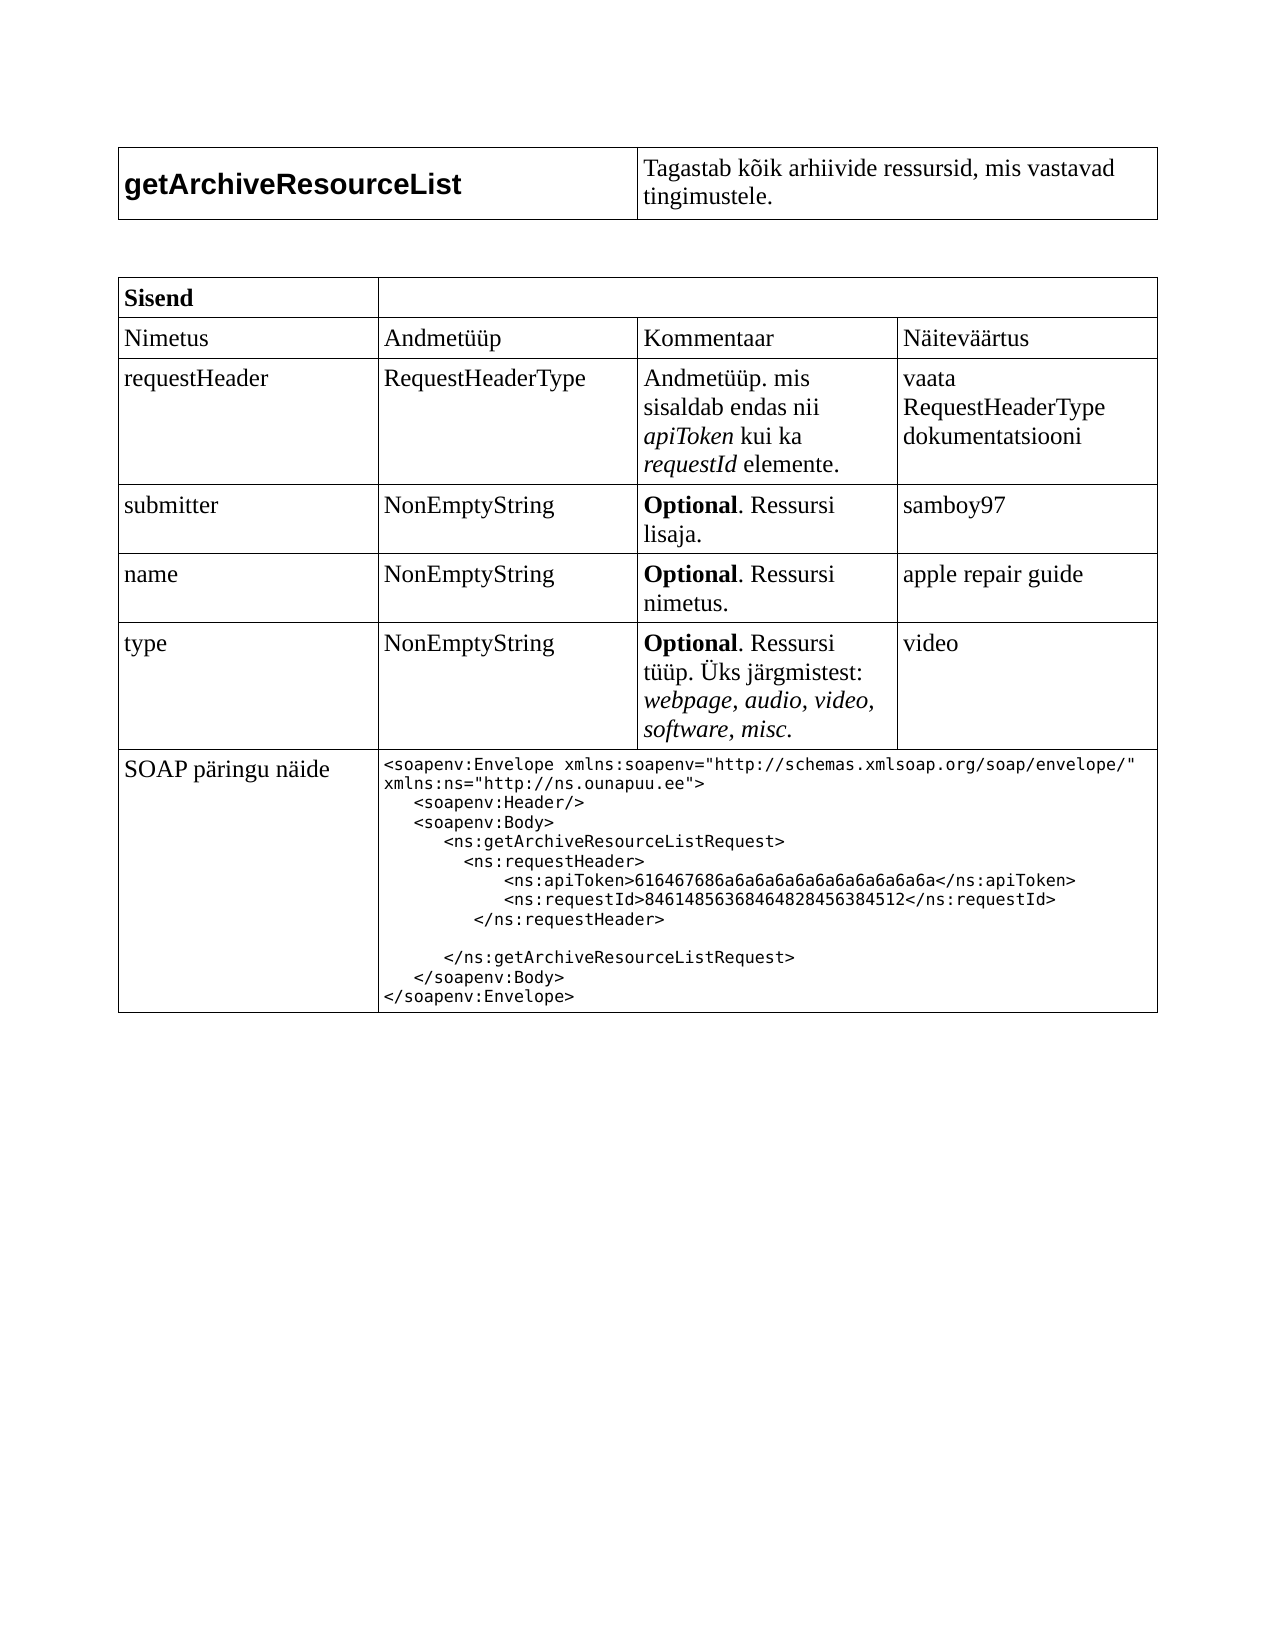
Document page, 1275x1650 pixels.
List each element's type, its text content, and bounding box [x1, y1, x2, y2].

table_cell samboy97 [898, 485, 1157, 553]
table_cell Nimetus [119, 318, 378, 357]
table_cell <soapenv:Envelope xmlns:soapenv="http://schemas.xmlsoap.org/soap/envelope/" xmlns:ns="http://ns.ounapuu.ee"> <soapenv:Header/> <soapenv:Body> <ns:getArchiveResourceListRequest> <ns:requestHeader> <ns:apiToken>616467686a6a6a6a6a6a6a6a6a6a6a</ns:apiToken> <ns:requestId>84614856368464828456384512</ns:requestId> </ns:requestHeader> </ns:getArchiveResourceListRequest> </soapenv:Body> </soapenv:Envelope> [379, 750, 1157, 1012]
table_cell SOAP päringu näide [119, 750, 378, 1012]
table_cell Optional. Ressursi tüüp. Üks järgmistest: webpage, audio, video, software, misc. [638, 623, 897, 749]
table_header [379, 278, 1157, 317]
table_cell type [119, 623, 378, 749]
table_cell RequestHeaderType [379, 359, 637, 484]
table_cell vaata RequestHeaderType dokumentatsiooni [898, 359, 1157, 484]
table_cell requestHeader [119, 359, 378, 484]
table_cell Andmetüüp [379, 318, 637, 357]
table_cell name [119, 554, 378, 622]
table_cell Optional. Ressursi lisaja. [638, 485, 897, 553]
table_cell apple repair guide [898, 554, 1157, 622]
table_cell video [898, 623, 1157, 749]
table_cell Optional. Ressursi nimetus. [638, 554, 897, 622]
table_cell submitter [119, 485, 378, 553]
table_cell Näiteväärtus [898, 318, 1157, 357]
table_cell NonEmptyString [379, 623, 637, 749]
table_header Tagastab kõik arhiivide ressursid, mis vastavad tingimustele. [638, 148, 1157, 219]
table_cell NonEmptyString [379, 554, 637, 622]
table_cell Kommentaar [638, 318, 897, 357]
table_cell Andmetüüp. mis sisaldab endas nii apiToken kui ka requestId elemente. [638, 359, 897, 484]
table_header Sisend [119, 278, 378, 317]
table_cell NonEmptyString [379, 485, 637, 553]
table_header getArchiveResourceList [119, 148, 637, 219]
